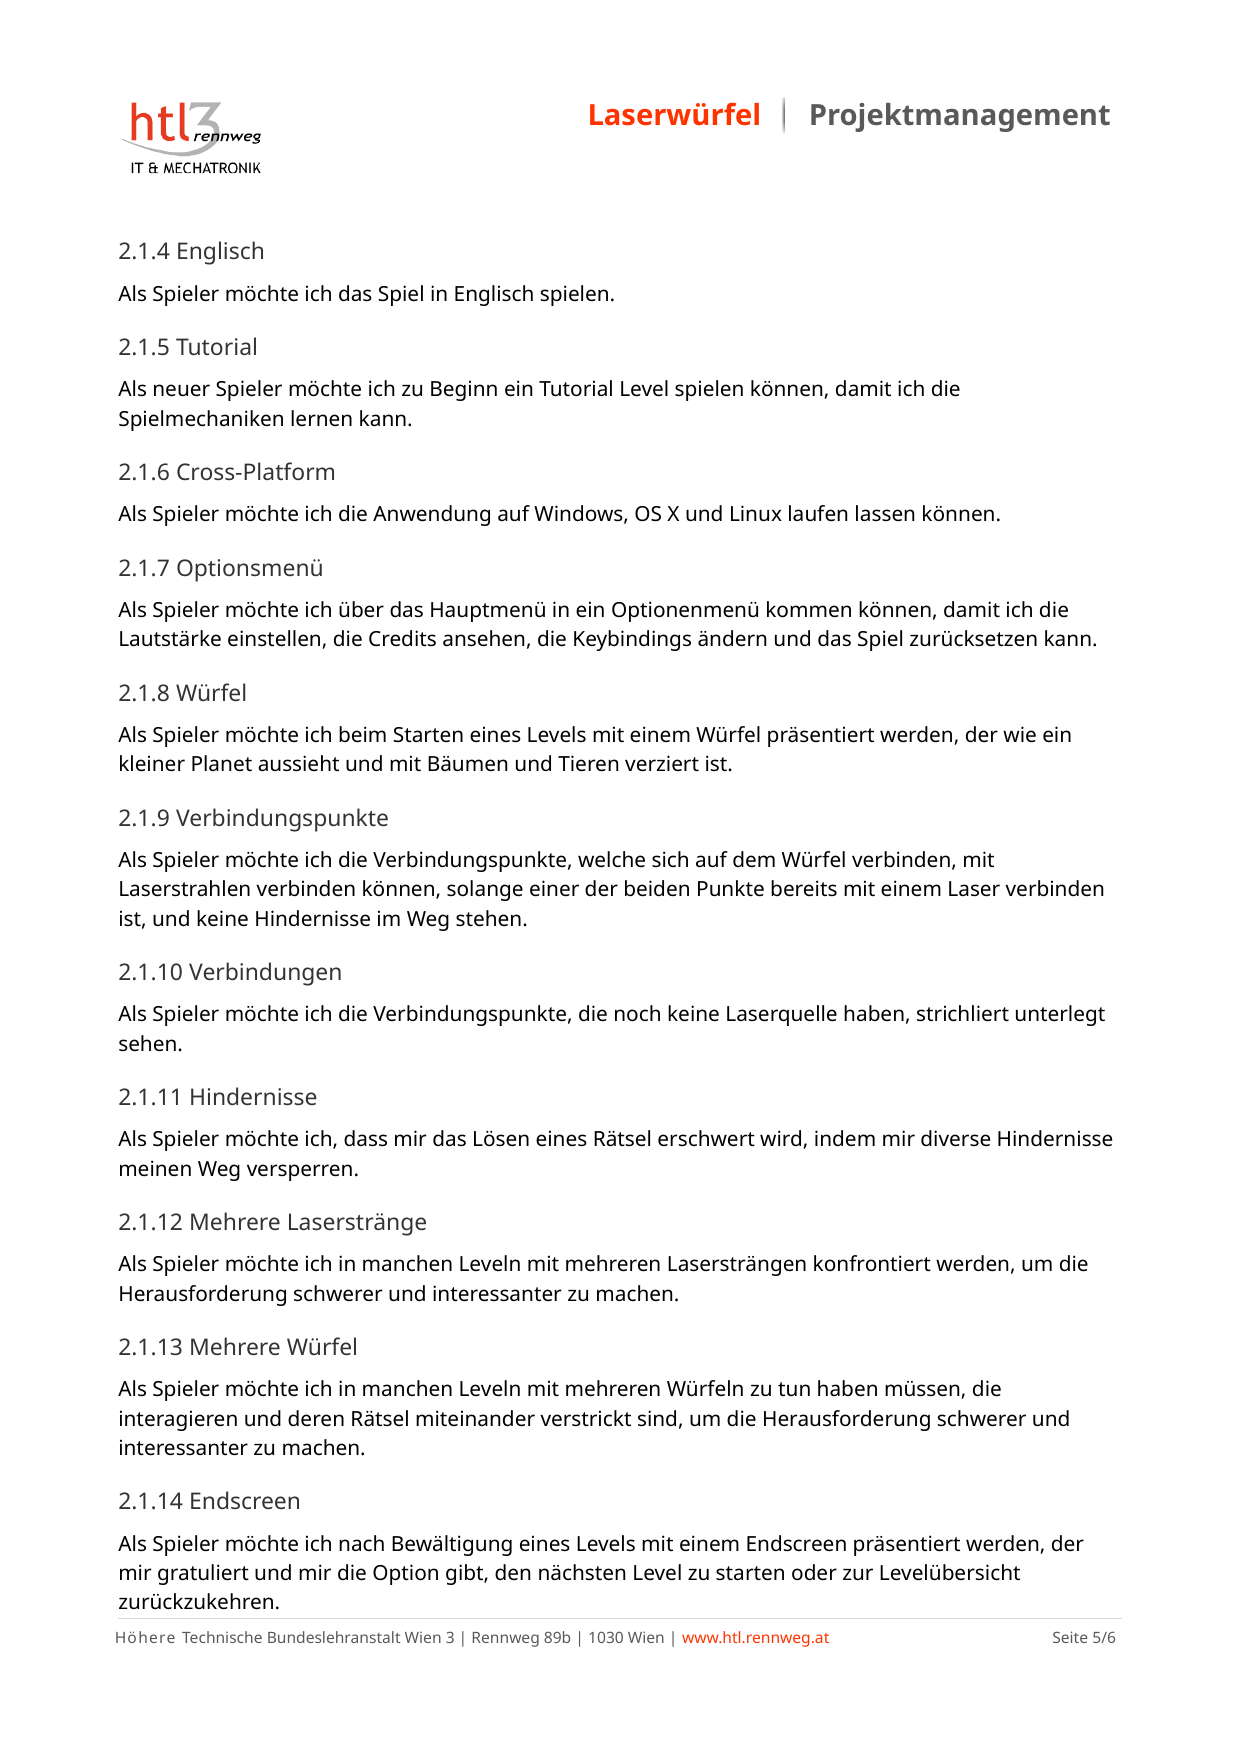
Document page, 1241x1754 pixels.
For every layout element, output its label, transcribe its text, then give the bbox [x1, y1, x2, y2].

text Als Spieler möchte ich nach Bewältigung eines Levels mit einem Endscreen präsentiert werden, der mir gratuliert und mir die Option gibt, den nächsten Level zu starten oder zur Levelübersicht zurückzukehren. [118, 1528, 1122, 1613]
text Als neuer Spieler möchte ich zu Beginn ein Tutorial Level spielen können, damit ich die Spielmechaniken lernen kann. [118, 373, 1122, 432]
subtitle Englisch [118, 236, 1122, 265]
picture [121, 102, 261, 174]
subtitle Verbindungspunkte [118, 803, 1122, 832]
text Als Spieler möchte ich das Spiel in Englisch spielen. [118, 278, 1122, 307]
text Als Spieler möchte ich die Anwendung auf Windows, OS X und Linux laufen lassen können. [118, 498, 1122, 528]
text Als Spieler möchte ich die Verbindungspunkte, welche sich auf dem Würfel verbinden, mit Laserstrahlen verbinden können, solange einer der beiden Punkte bereits mit einem Laser verbinden ist, und keine Hindernisse im Weg stehen. [118, 844, 1122, 932]
text Als Spieler möchte ich beim Starten eines Levels mit einem Würfel präsentiert werden, der wie ein kleiner Planet aussieht und mit Bäumen und Tieren verziert ist. [118, 719, 1122, 778]
text Als Spieler möchte ich in manchen Leveln mit mehreren Würfeln zu tun haben müssen, die interagieren und deren Rätsel miteinander verstrickt sind, um die Herausforderung schwerer und interessanter zu machen. [118, 1373, 1122, 1461]
text Als Spieler möchte ich in manchen Leveln mit mehreren Lasersträngen konfrontiert werden, um die Herausforderung schwerer und interessanter zu machen. [118, 1248, 1122, 1307]
text Als Spieler möchte ich, dass mir das Lösen eines Rätsel erschwert wird, indem mir diverse Hindernisse meinen Weg versperren. [118, 1123, 1122, 1182]
subtitle Hindernisse [118, 1082, 1122, 1111]
picture [781, 97, 786, 133]
text Als Spieler möchte ich die Verbindungspunkte, die noch keine Laserquelle haben, strichliert unterlegt sehen. [118, 998, 1122, 1057]
subtitle Cross-Platform [118, 457, 1122, 486]
subtitle Verbindungen [118, 957, 1122, 986]
subtitle Mehrere Laserstränge [118, 1207, 1122, 1236]
subtitle Würfel [118, 678, 1122, 707]
text Als Spieler möchte ich über das Hauptmenü in ein Optionenmenü kommen können, damit ich die Lautstärke einstellen, die Credits ansehen, die Keybindings ändern und das Spiel zurücksetzen kann. [118, 594, 1122, 653]
subtitle Tutorial [118, 332, 1122, 361]
subtitle Endscreen [118, 1486, 1122, 1515]
subtitle Optionsmenü [118, 553, 1122, 582]
subtitle Mehrere Würfel [118, 1332, 1122, 1361]
